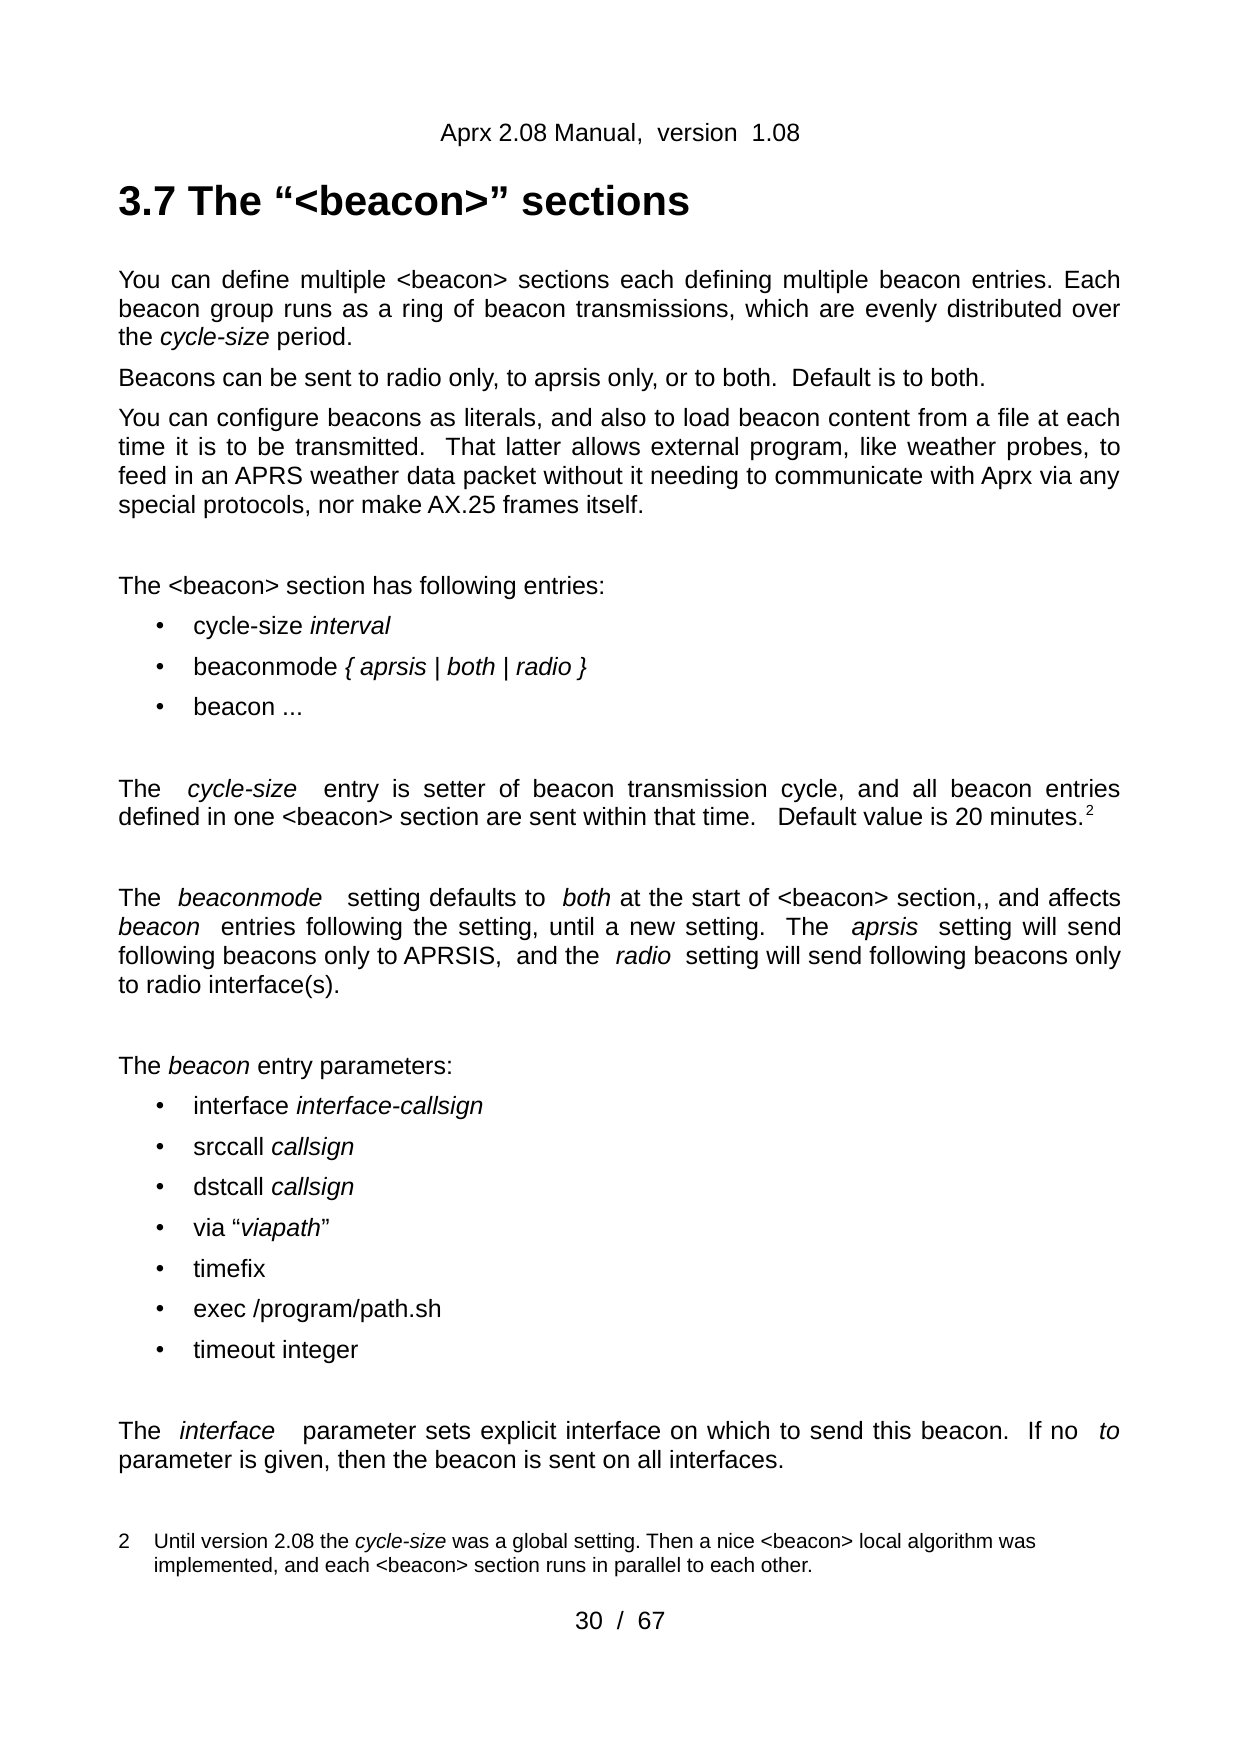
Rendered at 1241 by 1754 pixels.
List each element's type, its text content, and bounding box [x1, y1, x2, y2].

text The interface parameter sets explicit interface on which to send this beacon. If no to parameter is given, then the beacon is sent on all interfaces. [118, 1416, 1122, 1473]
list beacon ... [156, 692, 1122, 721]
list cycle-size interval [156, 611, 1122, 640]
list timefix [156, 1254, 1122, 1282]
list beaconmode { aprsis | both | radio } [156, 652, 1122, 681]
text You can configure beacons as literals, and also to load beacon content from a file at each time it is to be transmitted. That latter allows external program, like weather probes, to feed in an APRS weather data packet without it needing to communicate with Aprx via any special protocols, nor make AX.25 frames itself. [118, 403, 1122, 518]
subtitle The “<beacon>” sections [118, 176, 1122, 224]
list timeout integer [156, 1335, 1122, 1364]
text The beacon entry parameters: [118, 1051, 1122, 1079]
text You can define multiple <beacon> sections each defining multiple beacon entries. Each beacon group runs as a ring of beacon transmissions, which are evenly distributed over the cycle-size period. [118, 265, 1122, 351]
list interface interface-callsign [156, 1091, 1122, 1120]
text The <beacon> section has following entries: [118, 571, 1122, 599]
list dstcall callsign [156, 1172, 1122, 1201]
text Until version 2.08 the cycle-size was a global setting. Then a nice <beacon> local algorithm was implemented, and each <beacon> section runs in parallel to each other. [118, 1529, 1122, 1577]
text Beacons can be sent to radio only, to aprsis only, or to both. Default is to both. [118, 363, 1122, 392]
text The beaconmode setting defaults to both at the start of <beacon> section,, and affects beacon entries following the setting, until a new setting. The aprsis setting will send following beacons only to APRSIS, and the radio setting will send following beacons only to radio interface(s). [118, 883, 1122, 998]
list srccall callsign [156, 1132, 1122, 1161]
text The cycle-size entry is setter of beacon transmission cycle, and all beacon entries defined in one <beacon> section are sent within that time. Default value is 20 minutes. [118, 773, 1122, 831]
list via “viapath” [156, 1213, 1122, 1242]
list exec /program/path.sh [156, 1294, 1122, 1323]
